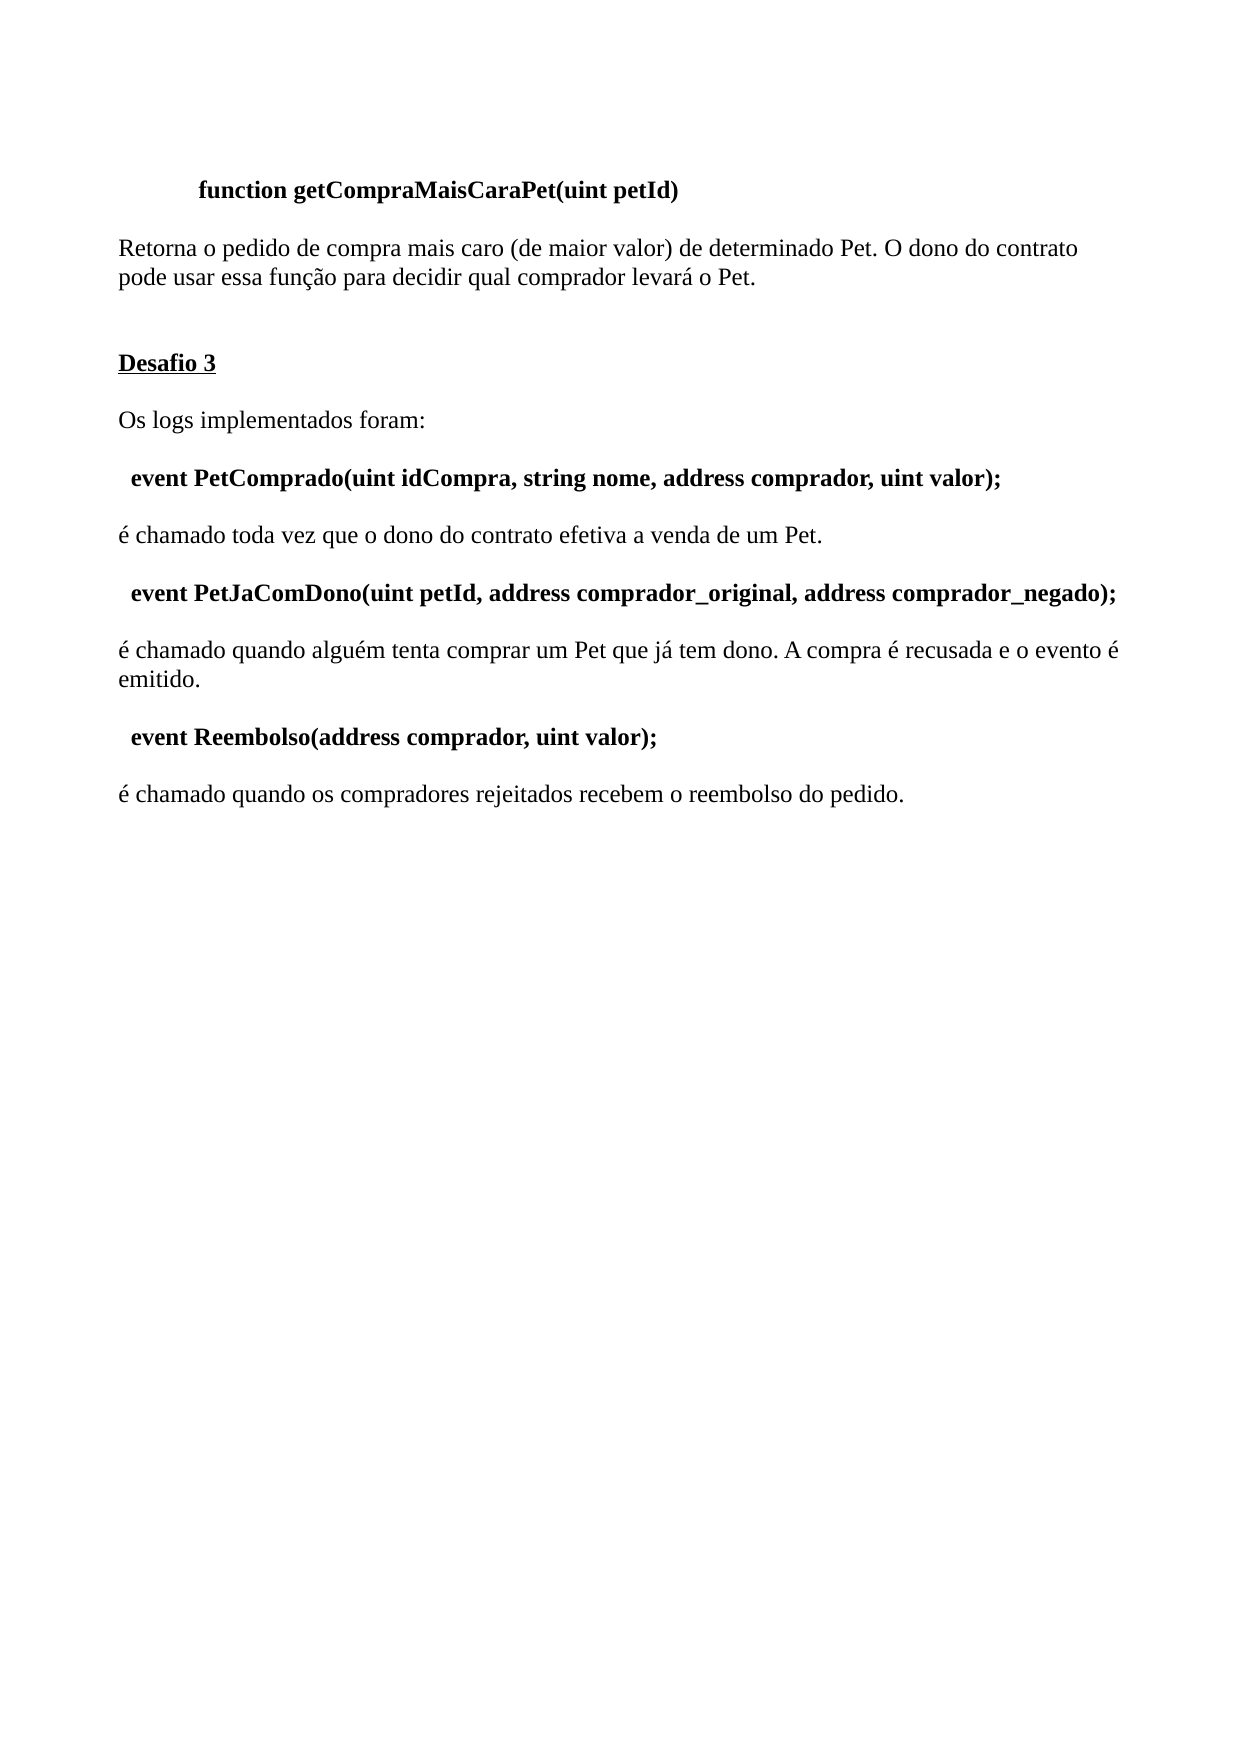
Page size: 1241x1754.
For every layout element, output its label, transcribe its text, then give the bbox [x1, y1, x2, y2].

text é chamado quando os compradores rejeitados recebem o reembolso do pedido. [118, 779, 1122, 808]
text é chamado toda vez que o dono do contrato efetiva a venda de um Pet. [118, 521, 1122, 549]
text é chamado quando alguém tenta comprar um Pet que já tem dono. A compra é recusada e o evento é emitido. [118, 636, 1122, 693]
text Os logs implementados foram: [118, 406, 1122, 434]
text Desafio 3 [118, 348, 1122, 377]
text event PetJaComDono(uint petId, address comprador_original, address comprador_negado); [118, 578, 1122, 607]
text event PetComprado(uint idCompra, string nome, address comprador, uint valor); [118, 463, 1122, 492]
text event Reembolso(address comprador, uint valor); [118, 722, 1122, 751]
text Retorna o pedido de compra mais caro (de maior valor) de determinado Pet. O dono do contrato pode usar essa função para decidir qual comprador levará o Pet. [118, 233, 1122, 291]
text function getCompraMaisCaraPet(uint petId) [118, 176, 1122, 204]
